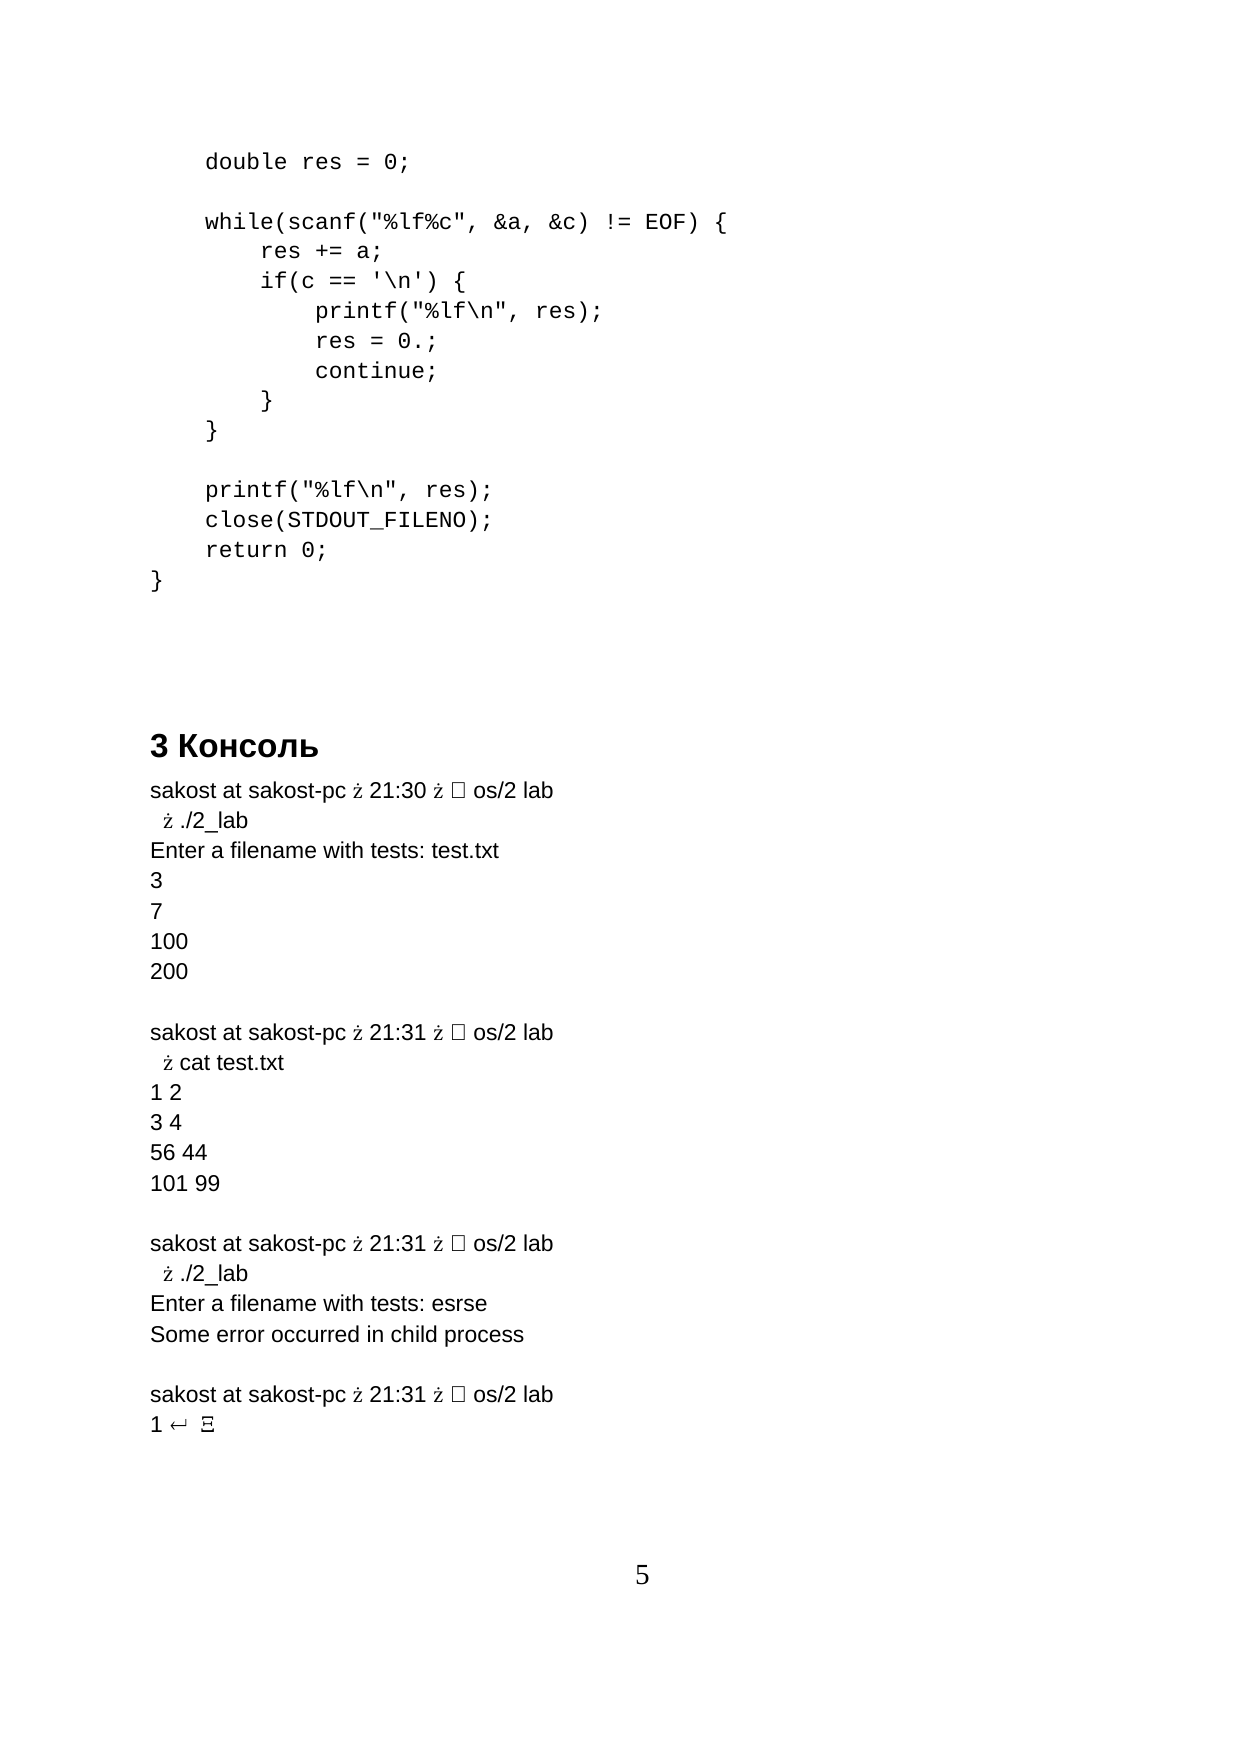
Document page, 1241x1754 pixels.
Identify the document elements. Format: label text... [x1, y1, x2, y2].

text printf("%lf\n", res); [150, 299, 1091, 325]
text 100 [150, 928, 1091, 954]
text 3 4 [150, 1109, 1091, 1135]
text sakost at sakost-pc  21:31  🐧 os/2 lab [150, 1381, 1091, 1407]
text Enter a filename with tests: esrse [150, 1290, 1091, 1317]
text res += a; [150, 240, 1091, 266]
text sakost at sakost-pc  21:30  🐧 os/2 lab [150, 777, 1091, 803]
text printf("%lf\n", res); [150, 478, 1091, 504]
text sakost at sakost-pc  21:31  🐧 os/2 lab [150, 1018, 1091, 1045]
text Enter a filename with tests: test.txt [150, 837, 1091, 863]
text Some error occurred in child process [150, 1321, 1091, 1347]
text continue; [150, 359, 1091, 385]
text 200 [150, 958, 1091, 984]
text } [150, 568, 1091, 594]
text double res = 0; [150, 150, 1091, 176]
text } [150, 389, 1091, 415]
text  ./2_lab [150, 807, 1091, 833]
text while(scanf("%lf%c", &a, &c) != EOF) { [150, 210, 1091, 236]
text 1 ↵  [150, 1411, 1091, 1437]
text  cat test.txt [150, 1049, 1091, 1075]
text 7 [150, 898, 1091, 924]
text 56 44 [150, 1139, 1091, 1166]
text 3 [150, 867, 1091, 894]
text 101 99 [150, 1169, 1091, 1196]
text if(c == '\n') { [150, 269, 1091, 296]
text close(STDOUT_FILENO); [150, 508, 1091, 534]
subtitle 3 Консоль [150, 726, 1091, 764]
text 1 2 [150, 1079, 1091, 1105]
text } [150, 418, 1091, 444]
text return 0; [150, 538, 1091, 564]
text  ./2_lab [150, 1260, 1091, 1286]
text res = 0.; [150, 329, 1091, 355]
text sakost at sakost-pc  21:31  🐧 os/2 lab [150, 1230, 1091, 1256]
